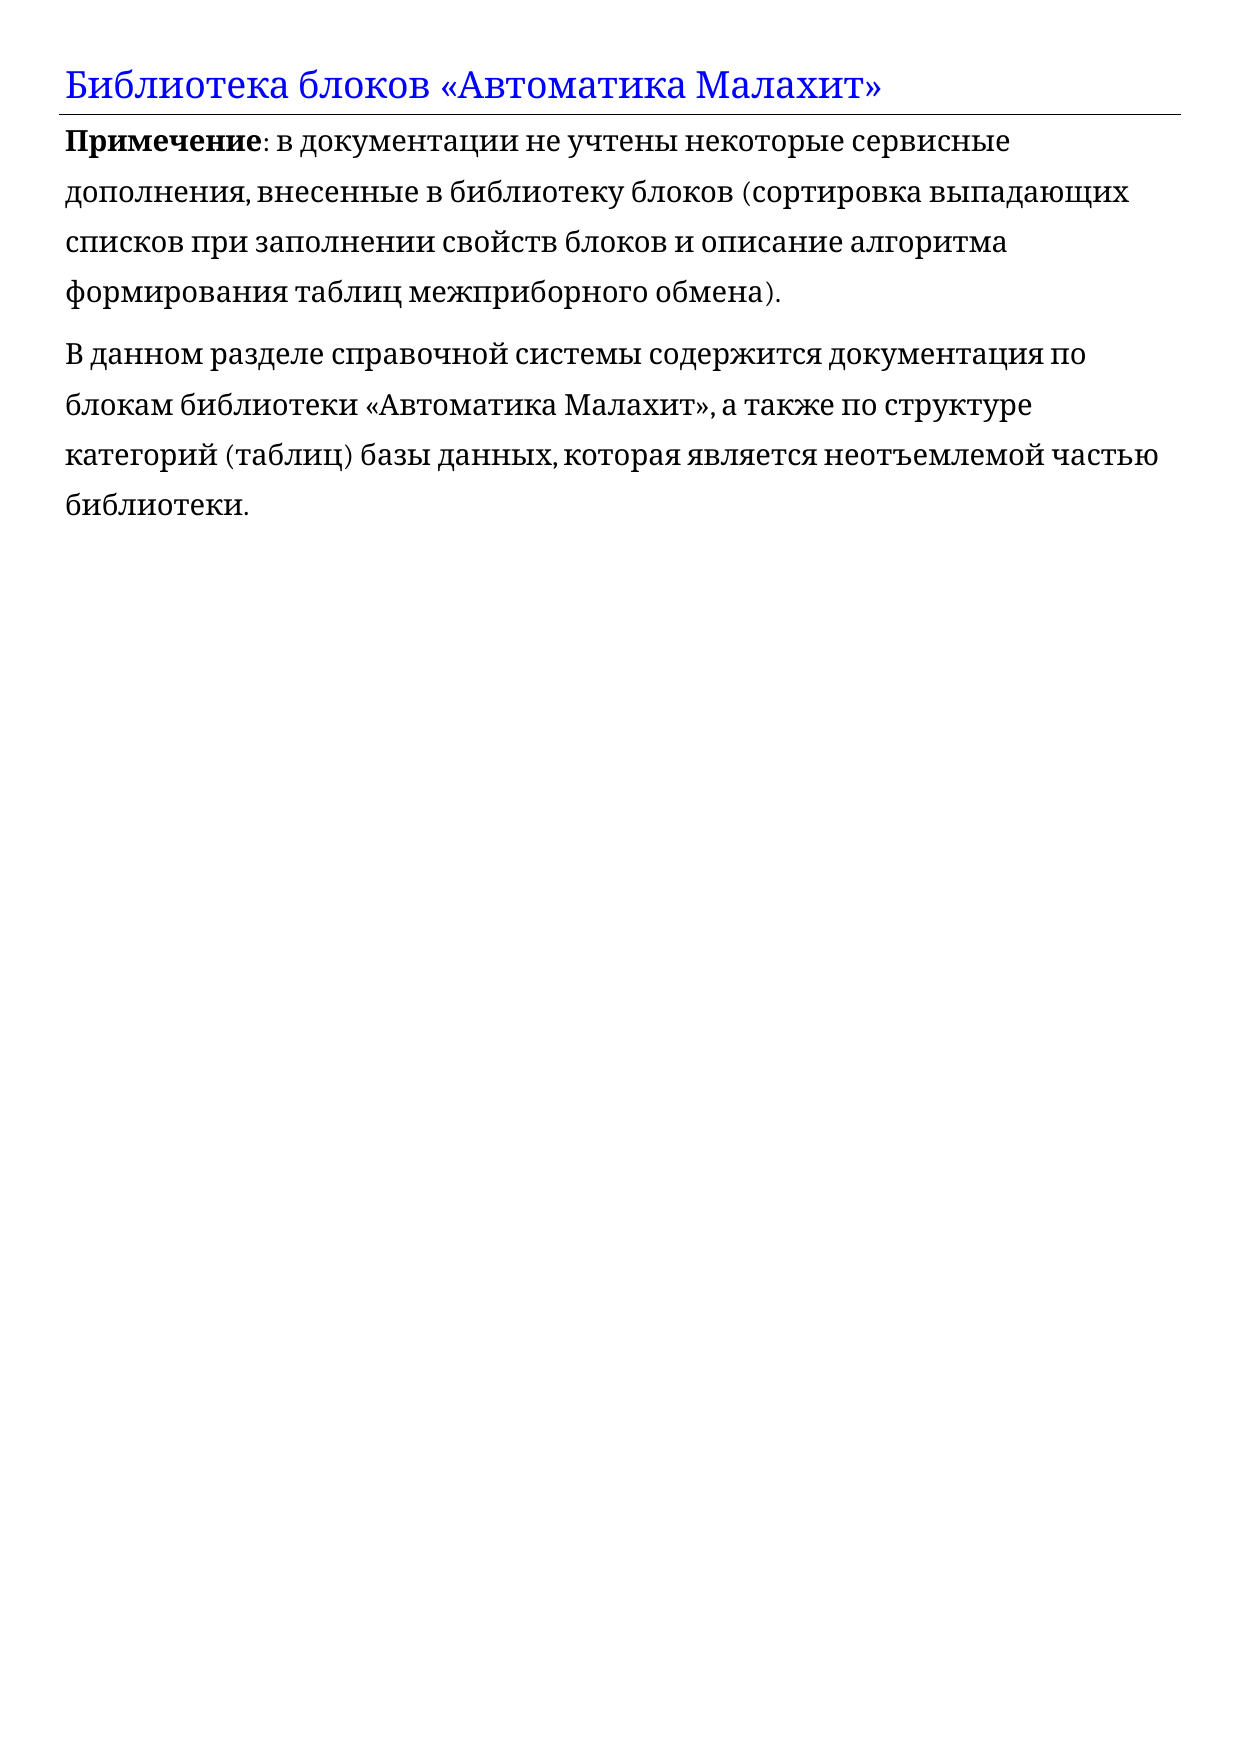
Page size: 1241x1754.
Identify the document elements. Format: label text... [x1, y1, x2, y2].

table_header Библиотека блоков «Автоматика Малахит» [59, 59, 1181, 114]
table_cell Примечение: в документации не учтены некоторые сервисные дополнения, внесенные в библиотеку блоков (сортировка выпадающих списков при заполнении свойств блоков и описание алгоритма формирования таблиц межприборного обмена). В данном разделе справочной системы содержится документация по блокам библиотеки «Автоматика Малахит», а также по структуре категорий (таблиц) базы данных, которая является неотъемлемой частью библиотеки. [59, 115, 1181, 535]
